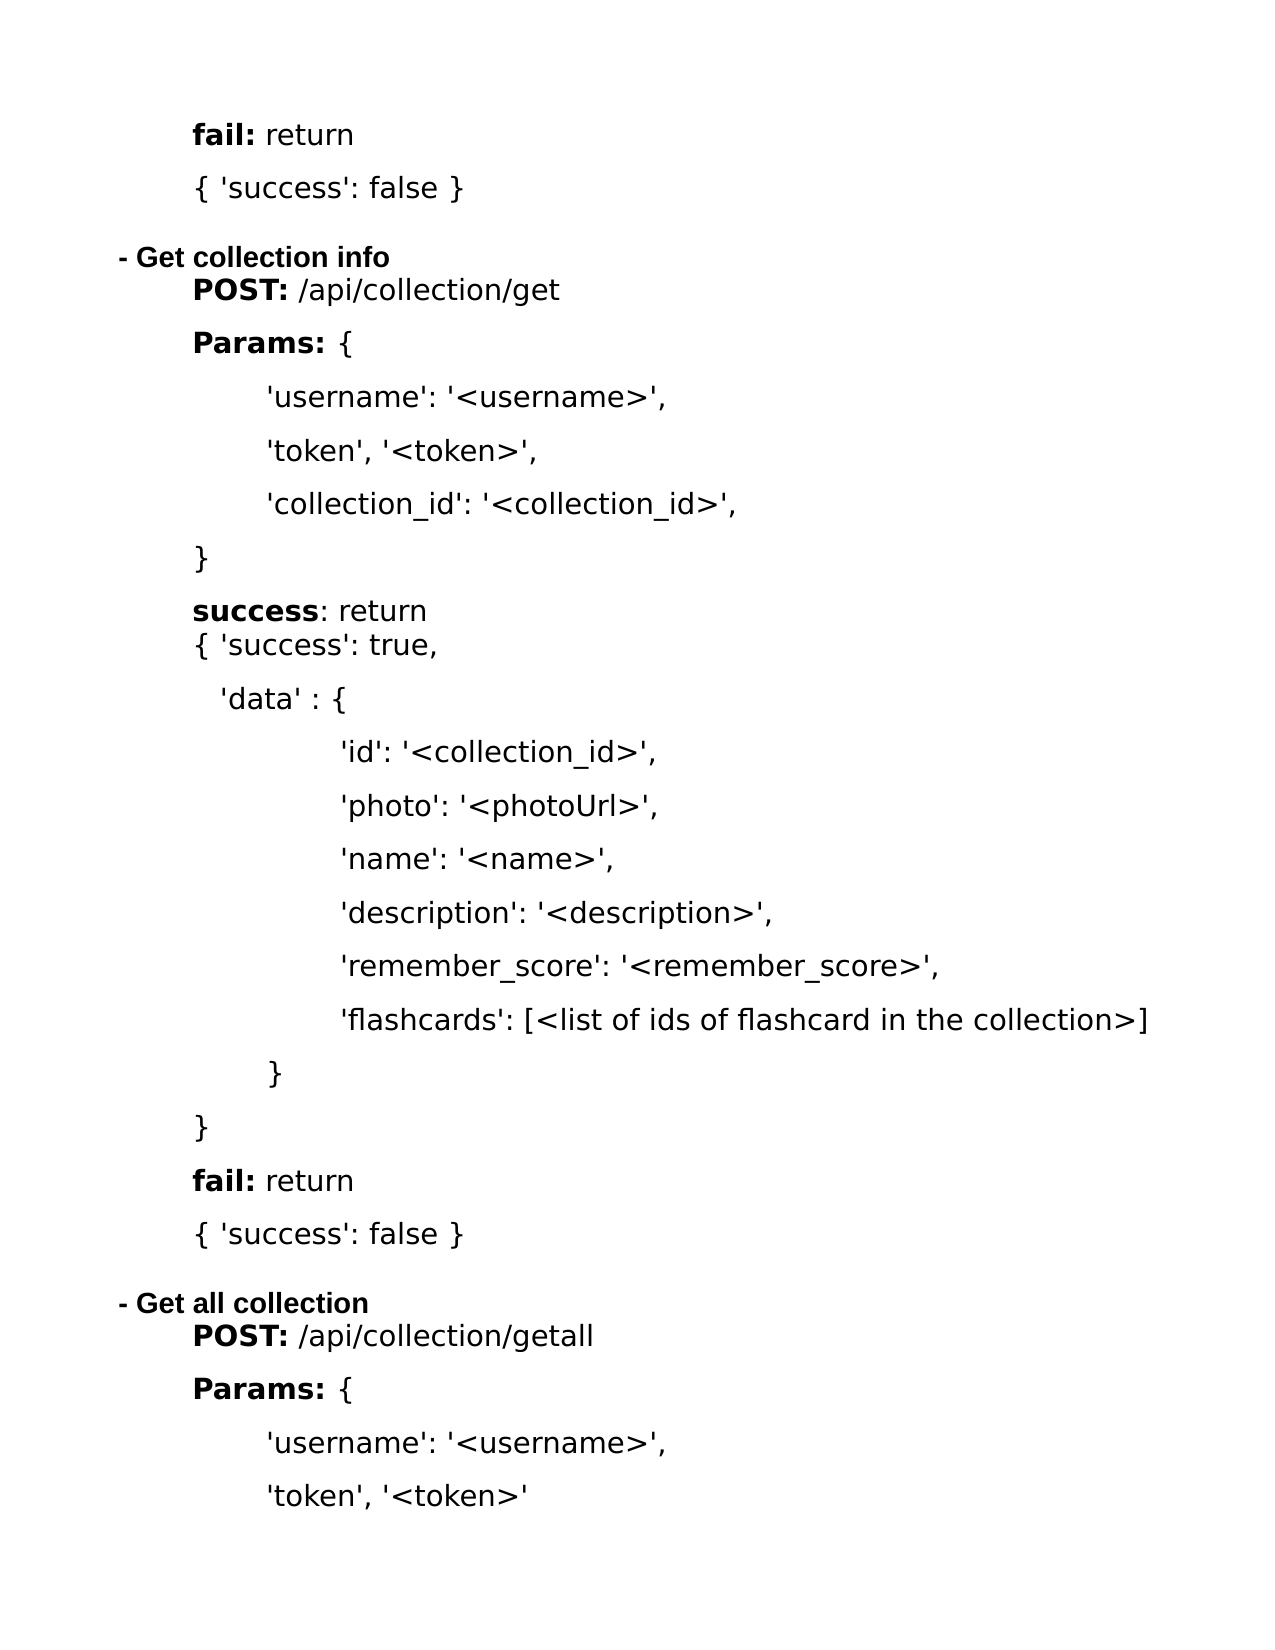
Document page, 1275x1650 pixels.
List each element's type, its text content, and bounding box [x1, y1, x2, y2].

text 'token', '<token>' [118, 1480, 1157, 1514]
text 'photo': '<photoUrl>', [118, 789, 1157, 823]
text { 'success': true, [118, 628, 1157, 662]
text POST: /api/collection/getall [118, 1319, 1157, 1353]
text 'username': '<username>', [118, 1426, 1157, 1460]
text Params: { [118, 327, 1157, 361]
subtitle - Get all collection [118, 1286, 1157, 1319]
text fail: return [118, 118, 1157, 152]
text { 'success': false } [118, 172, 1157, 206]
text 'username': '<username>', [118, 380, 1157, 414]
text POST: /api/collection/get [118, 273, 1157, 307]
text 'description': '<description>', [118, 896, 1157, 930]
subtitle - Get collection info [118, 240, 1157, 273]
text } [118, 1057, 1157, 1091]
text 'data' : { [118, 682, 1157, 716]
text success: return [118, 594, 1157, 628]
text 'token', '<token>', [118, 434, 1157, 468]
text Params: { [118, 1373, 1157, 1407]
text fail: return [118, 1164, 1157, 1198]
text 'name': '<name>', [118, 843, 1157, 877]
text 'flashcards': [<list of ids of flashcard in the collection>] [118, 1003, 1157, 1037]
text 'remember_score': '<remember_score>', [118, 950, 1157, 984]
text } [118, 541, 1157, 575]
text 'id': '<collection_id>', [118, 736, 1157, 769]
text } [118, 1110, 1157, 1144]
text 'collection_id': '<collection_id>', [118, 487, 1157, 521]
text { 'success': false } [118, 1217, 1157, 1251]
